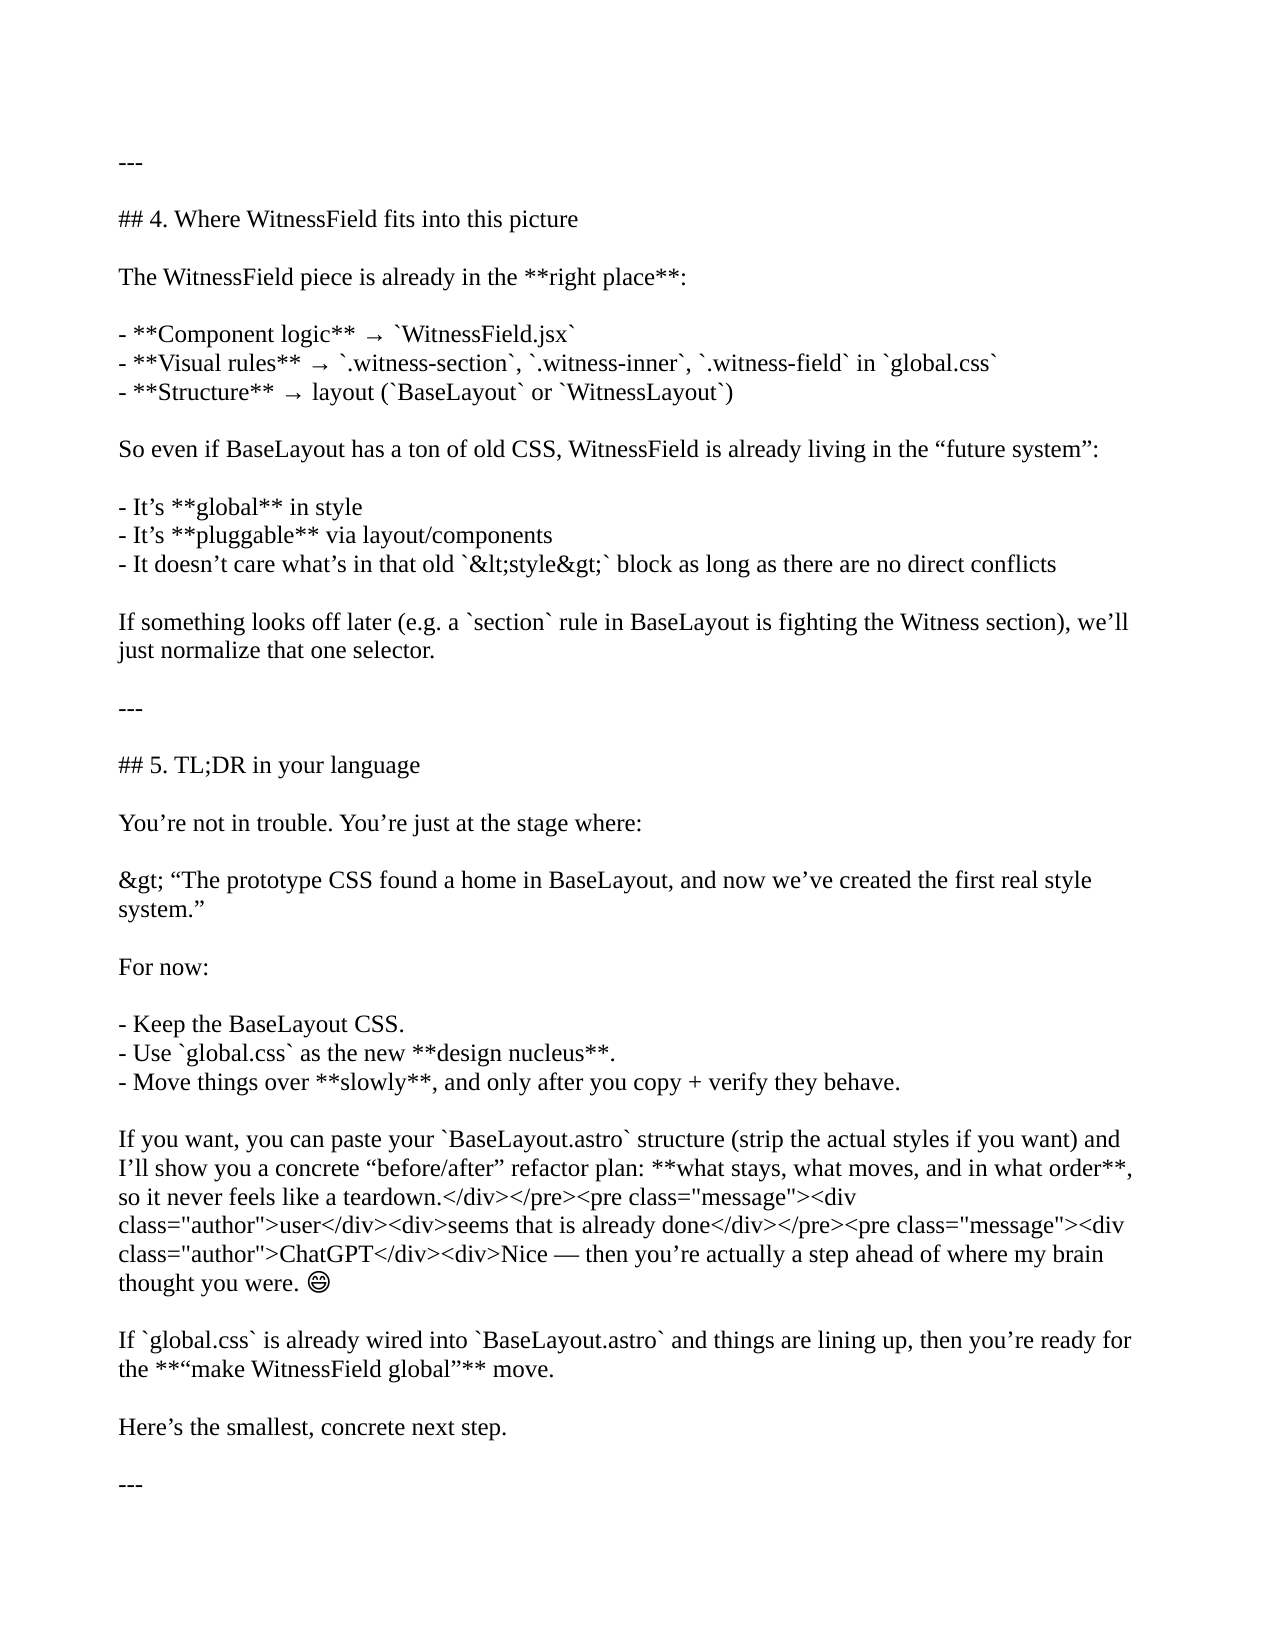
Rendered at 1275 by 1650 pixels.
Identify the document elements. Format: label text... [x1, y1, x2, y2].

text For now: [118, 952, 1157, 981]
text So even if BaseLayout has a ton of old CSS, WitnessField is already living in the “future system”: [118, 434, 1157, 463]
text - **Visual rules** → `.witness-section`, `.witness-inner`, `.witness-field` in `global.css` [118, 348, 1157, 377]
text --- [118, 147, 1157, 176]
text --- [118, 693, 1157, 722]
text The WitnessField piece is already in the **right place**: [118, 262, 1157, 291]
text --- [118, 1469, 1157, 1498]
text &gt; “The prototype CSS found a home in BaseLayout, and now we’ve created the first real style system.” [118, 866, 1157, 923]
text - **Structure** → layout (`BaseLayout` or `WitnessLayout`) [118, 377, 1157, 406]
text If `global.css` is already wired into `BaseLayout.astro` and things are lining up, then you’re ready for the **“make WitnessField global”** move. [118, 1326, 1157, 1383]
text Here’s the smallest, concrete next step. [118, 1412, 1157, 1441]
text ## 5. TL;DR in your language [118, 751, 1157, 779]
text - It doesn’t care what’s in that old `&lt;style&gt;` block as long as there are no direct conflicts [118, 549, 1157, 578]
text - It’s **pluggable** via layout/components [118, 521, 1157, 549]
text - Keep the BaseLayout CSS. [118, 1009, 1157, 1038]
text ## 4. Where WitnessField fits into this picture [118, 204, 1157, 233]
text If you want, you can paste your `BaseLayout.astro` structure (strip the actual styles if you want) and I’ll show you a concrete “before/after” refactor plan: **what stays, what moves, and in what order**, so it never feels like a teardown.</div></pre><pre class="message"><div class="author">user</div><div>seems that is already done</div></pre><pre class="message"><div class="author">ChatGPT</div><div>Nice — then you’re actually a step ahead of where my brain thought you were. 😄 [118, 1124, 1157, 1297]
text - **Component logic** → `WitnessField.jsx` [118, 319, 1157, 348]
text - It’s **global** in style [118, 492, 1157, 521]
text - Use `global.css` as the new **design nucleus**. [118, 1038, 1157, 1067]
text If something looks off later (e.g. a `section` rule in BaseLayout is fighting the Witness section), we’ll just normalize that one selector. [118, 607, 1157, 664]
text - Move things over **slowly**, and only after you copy + verify they behave. [118, 1067, 1157, 1096]
text You’re not in trouble. You’re just at the stage where: [118, 808, 1157, 837]
